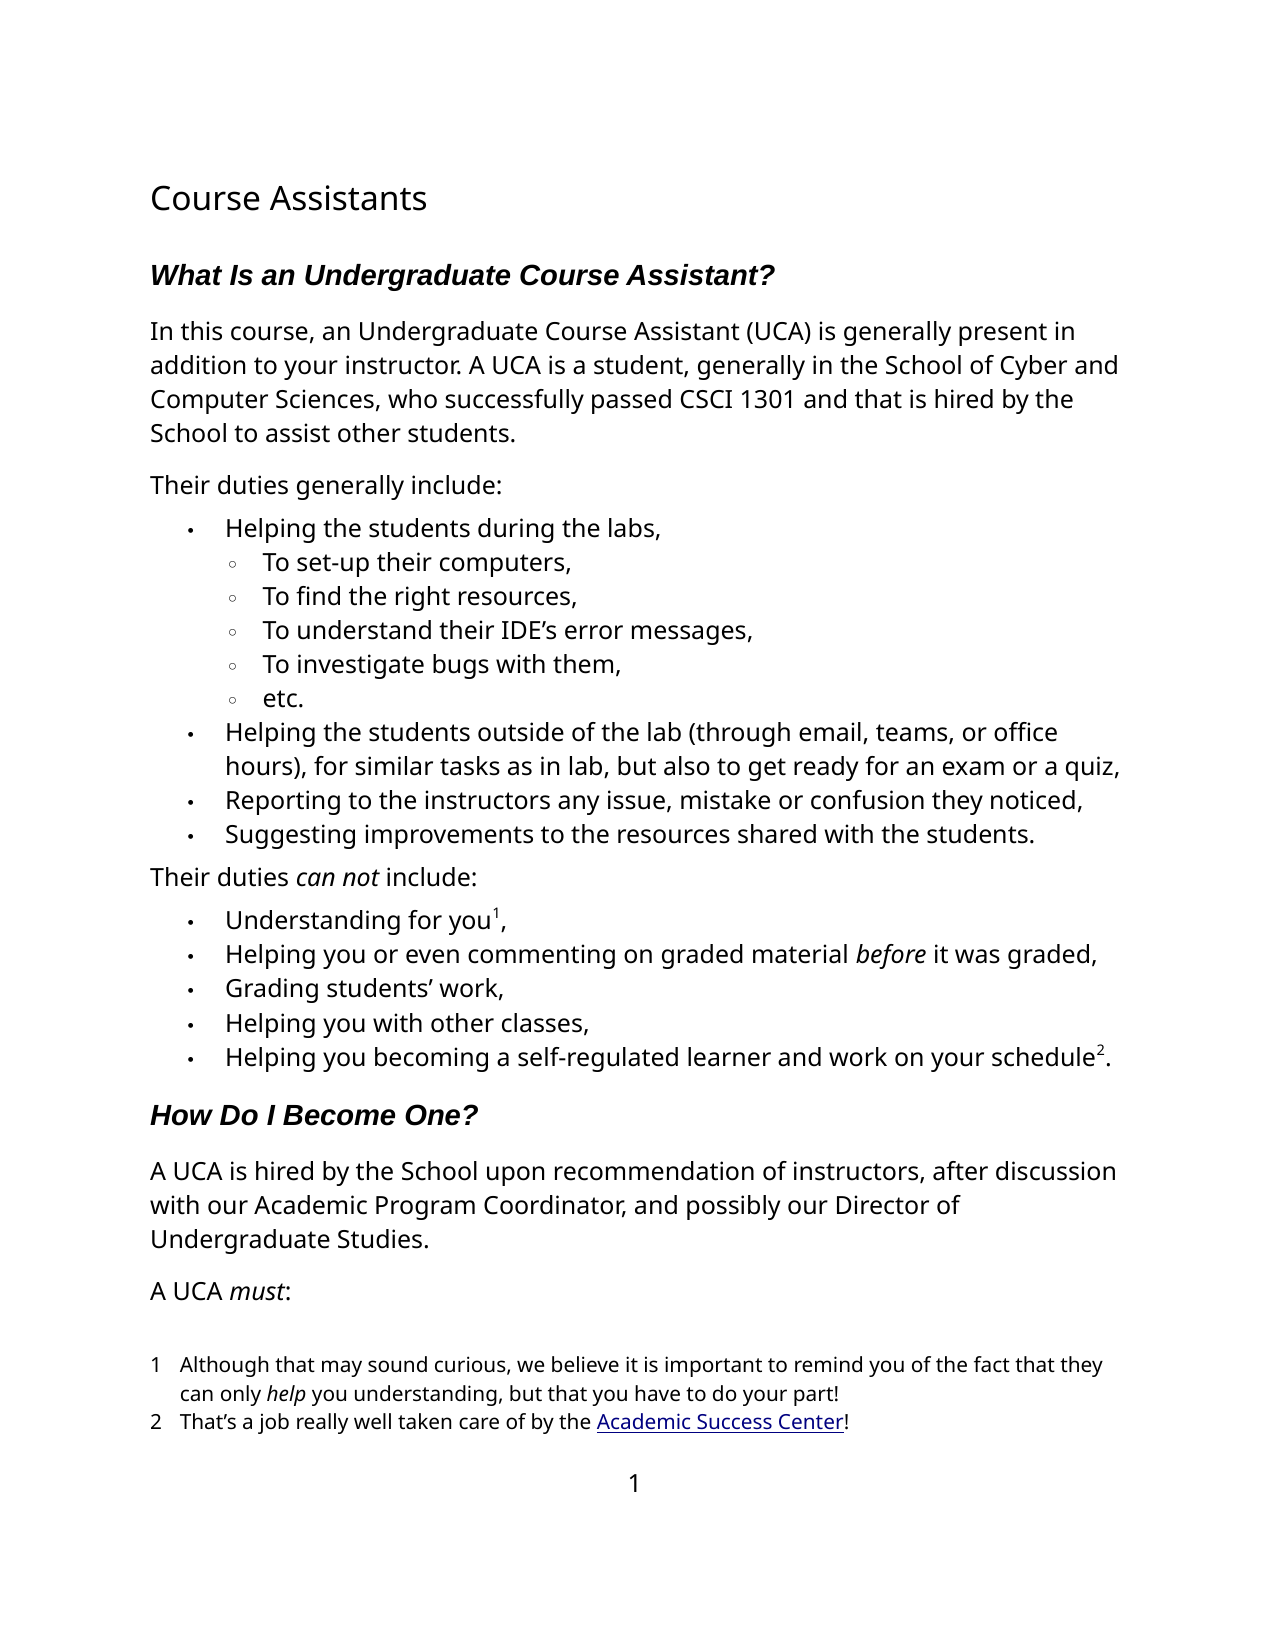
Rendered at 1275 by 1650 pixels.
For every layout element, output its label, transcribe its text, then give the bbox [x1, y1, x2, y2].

list Reporting to the instructors any issue, mistake or confusion they noticed, [187, 783, 1125, 817]
list Grading students’ work, [187, 971, 1125, 1005]
list To understand their IDE’s error messages, [225, 613, 1125, 647]
text A UCA must: [150, 1273, 1125, 1307]
subtitle How Do I Become One? [150, 1098, 1125, 1132]
list To find the right resources, [225, 578, 1125, 613]
list etc. [225, 681, 1125, 715]
text A UCA is hired by the School upon recommendation of instructors, after discussion with our Academic Program Coordinator, and possibly our Director of Undergraduate Studies. [150, 1153, 1125, 1256]
list That’s a job really well taken care of by the Academic Success Center! [150, 1407, 1125, 1436]
list Suggesting improvements to the resources shared with the students. [187, 817, 1125, 851]
text In this course, an Undergraduate Course Assistant (UCA) is generally present in addition to your instructor. A UCA is a student, generally in the School of Cyber and Computer Sciences, who successfully passed CSCI 1301 and that is hired by the School to assist other students. [150, 313, 1125, 449]
subtitle What Is an Undergraduate Course Assistant? [150, 258, 1125, 292]
list Helping you becoming a self-regulated learner and work on your schedule. [187, 1039, 1125, 1073]
list To set-up their computers, [225, 544, 1125, 578]
list Although that may sound curious, we believe it is important to remind you of the fact that they can only help you understanding, but that you have to do your part! [150, 1351, 1125, 1407]
list Helping you with other classes, [187, 1005, 1125, 1039]
list Helping the students outside of the lab (through email, teams, or office hours), for similar tasks as in lab, but also to get ready for an exam or a quiz, [187, 715, 1125, 783]
list To investigate bugs with them, [225, 647, 1125, 681]
list Helping you or even commenting on graded material before it was graded, [187, 937, 1125, 971]
list Helping the students during the labs, [187, 510, 1125, 544]
subtitle Course Assistants [150, 175, 1125, 221]
text Their duties generally include: [150, 467, 1125, 501]
text Their duties can not include: [150, 860, 1125, 894]
list Understanding for you, [187, 903, 1125, 937]
